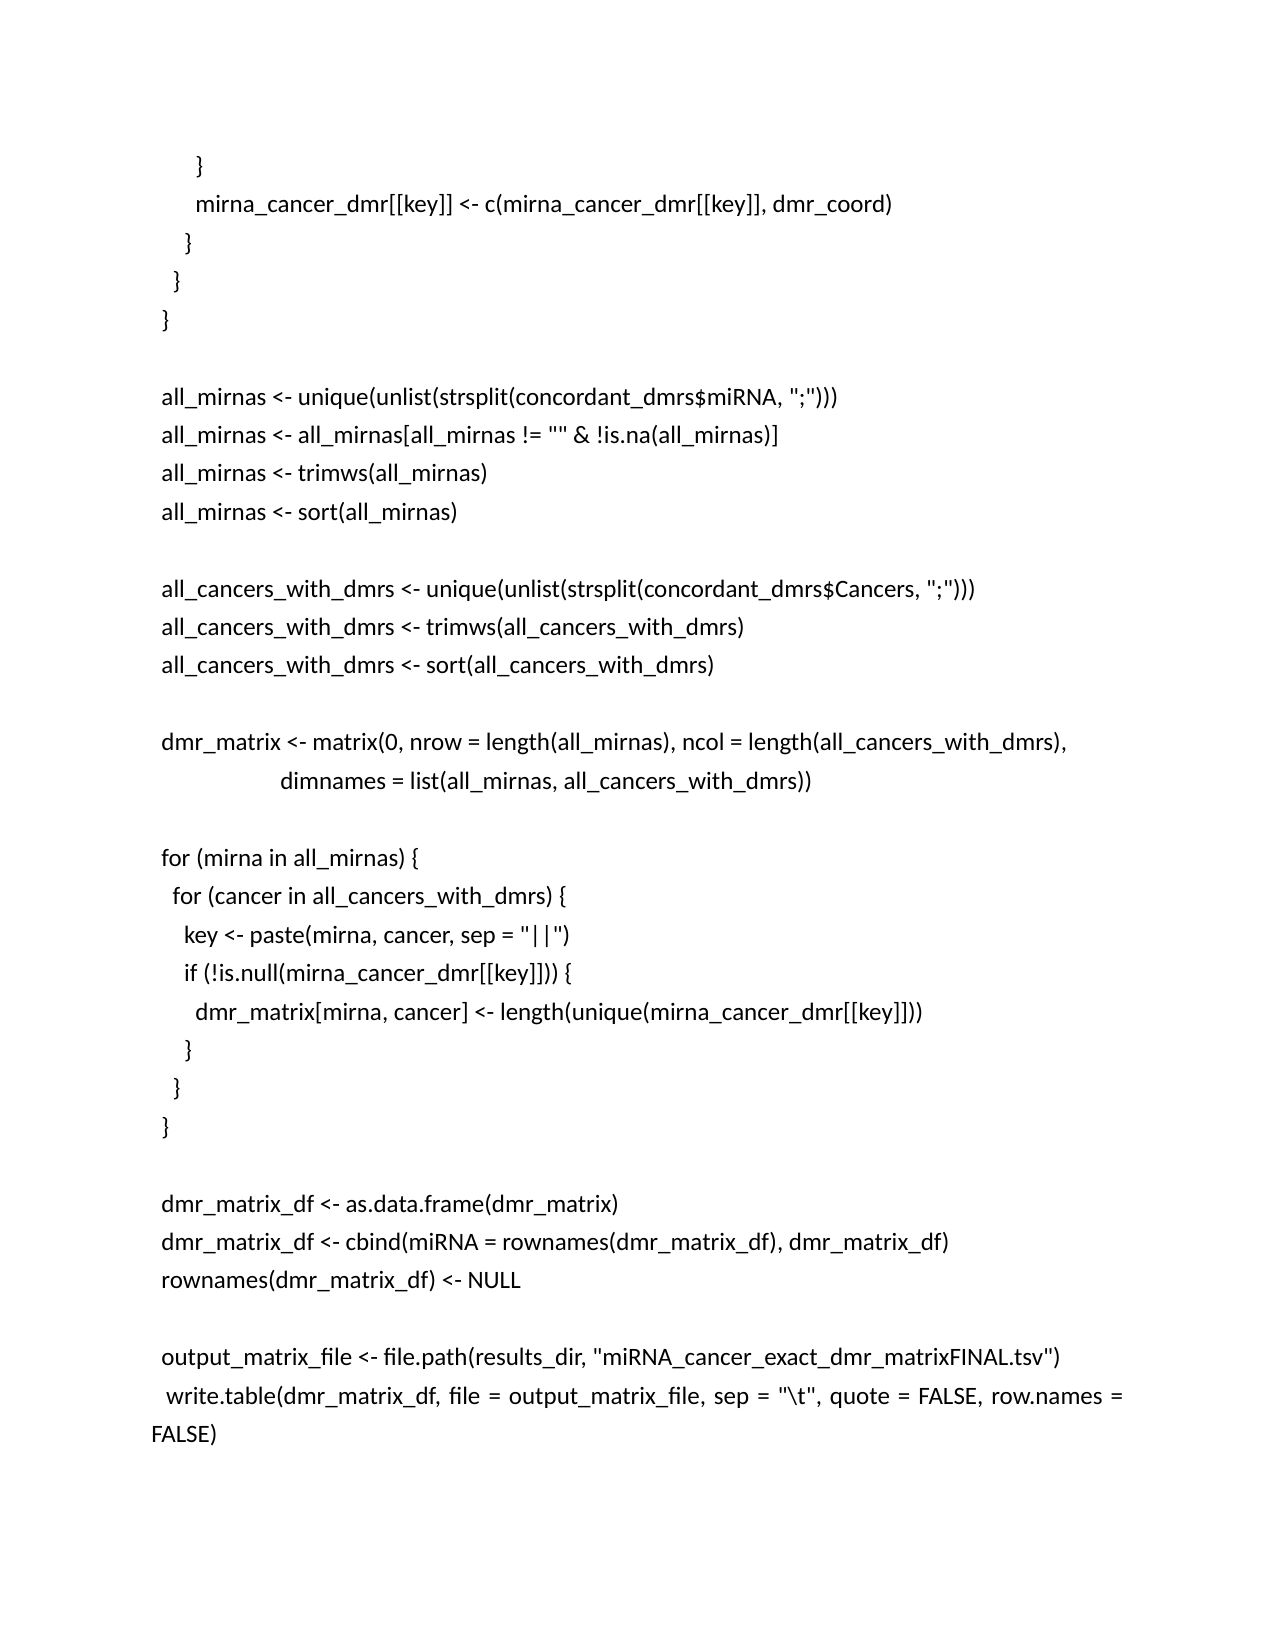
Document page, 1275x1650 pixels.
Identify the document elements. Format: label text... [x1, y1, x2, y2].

text dmr_matrix[mirna, cancer] <- length(unique(mirna_cancer_dmr[[key]])) [150, 996, 1125, 1026]
text for (mirna in all_mirnas) { [150, 842, 1125, 872]
text dmr_matrix_df <- cbind(miRNA = rownames(dmr_matrix_df), dmr_matrix_df) [150, 1226, 1125, 1257]
text if (!is.null(mirna_cancer_dmr[[key]])) { [150, 957, 1125, 988]
text } [150, 304, 1125, 334]
text all_mirnas <- all_mirnas[all_mirnas != "" & !is.na(all_mirnas)] [150, 419, 1125, 449]
text dimnames = list(all_mirnas, all_cancers_with_dmrs)) [150, 765, 1125, 796]
text for (cancer in all_cancers_with_dmrs) { [150, 880, 1125, 911]
text all_mirnas <- trimws(all_mirnas) [150, 457, 1125, 488]
text } [150, 265, 1125, 296]
text dmr_matrix <- matrix(0, nrow = length(all_mirnas), ncol = length(all_cancers_with_dmrs), [150, 727, 1125, 757]
text all_cancers_with_dmrs <- trimws(all_cancers_with_dmrs) [150, 611, 1125, 642]
text all_mirnas <- unique(unlist(strsplit(concordant_dmrs$miRNA, ";"))) [150, 381, 1125, 411]
text write.table(dmr_matrix_df, file = output_matrix_file, sep = "\t", quote = FALSE, row.names = FALSE) [150, 1380, 1125, 1449]
text all_mirnas <- sort(all_mirnas) [150, 496, 1125, 526]
text mirna_cancer_dmr[[key]] <- c(mirna_cancer_dmr[[key]], dmr_coord) [150, 188, 1125, 219]
text } [150, 1072, 1125, 1103]
text output_matrix_file <- file.path(results_dir, "miRNA_cancer_exact_dmr_matrixFINAL.tsv") [150, 1342, 1125, 1372]
text key <- paste(mirna, cancer, sep = "||") [150, 919, 1125, 949]
text rownames(dmr_matrix_df) <- NULL [150, 1265, 1125, 1295]
text all_cancers_with_dmrs <- unique(unlist(strsplit(concordant_dmrs$Cancers, ";"))) [150, 573, 1125, 603]
text } [150, 227, 1125, 257]
text all_cancers_with_dmrs <- sort(all_cancers_with_dmrs) [150, 650, 1125, 680]
text dmr_matrix_df <- as.data.frame(dmr_matrix) [150, 1188, 1125, 1218]
text } [150, 1111, 1125, 1141]
text } [150, 1034, 1125, 1064]
text } [150, 150, 1125, 181]
